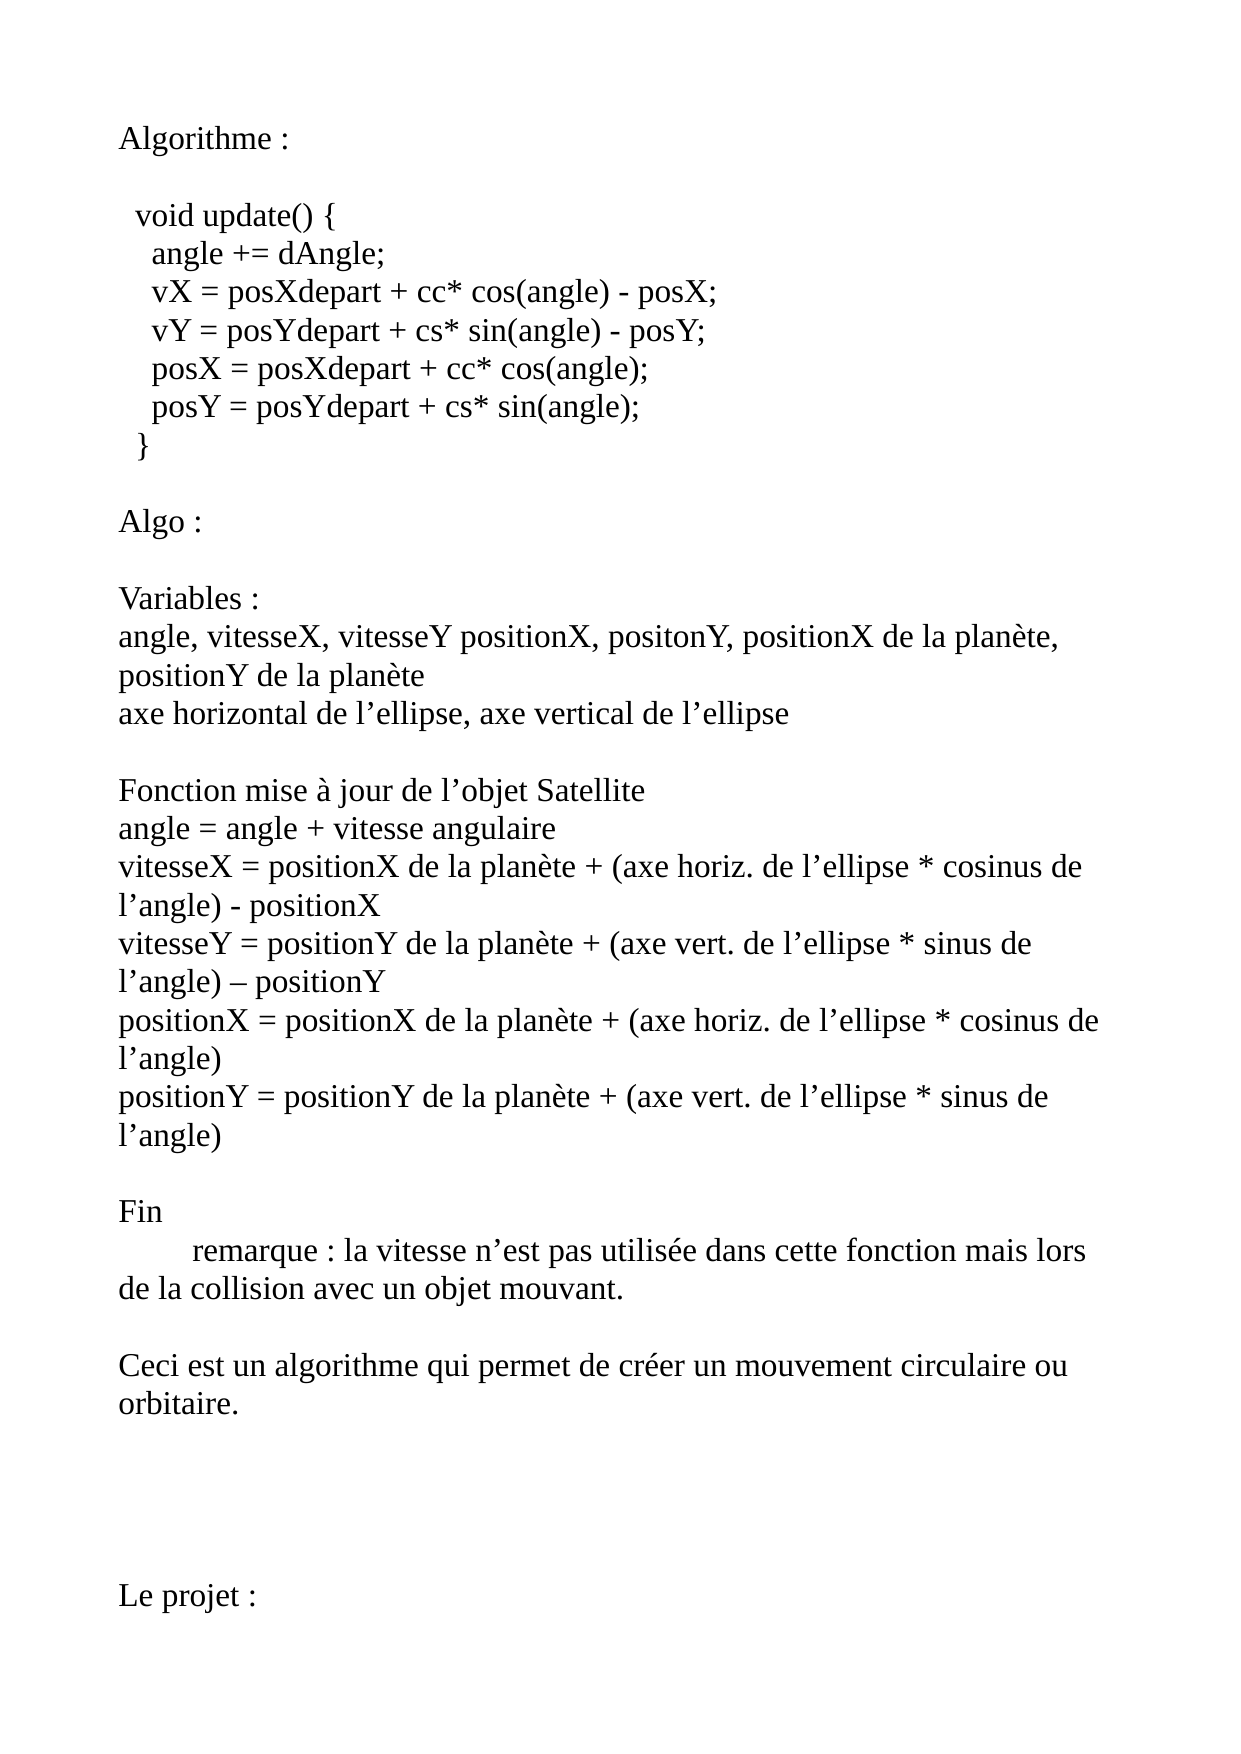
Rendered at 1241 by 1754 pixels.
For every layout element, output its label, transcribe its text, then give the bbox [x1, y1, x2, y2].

text axe horizontal de l’ellipse, axe vertical de l’ellipse [118, 693, 1122, 731]
text vX = posXdepart + cc* cos(angle) - posX; [118, 271, 1122, 310]
text vitesseY = positionY de la planète + (axe vert. de l’ellipse * sinus de l’angle) – positionY [118, 923, 1122, 1000]
text Ceci est un algorithme qui permet de créer un mouvement circulaire ou orbitaire. [118, 1345, 1122, 1421]
text angle += dAngle; [118, 233, 1122, 271]
text Algorithme : [118, 118, 1122, 156]
text positionX = positionX de la planète + (axe horiz. de l’ellipse * cosinus de l’angle) [118, 1000, 1122, 1076]
text vY = posYdepart + cs* sin(angle) - posY; [118, 310, 1122, 348]
text vitesseX = positionX de la planète + (axe horiz. de l’ellipse * cosinus de l’angle) - positionX [118, 846, 1122, 923]
text posY = posYdepart + cs* sin(angle); [118, 386, 1122, 425]
text void update() { [118, 195, 1122, 233]
text } [118, 425, 1122, 463]
text remarque : la vitesse n’est pas utilisée dans cette fonction mais lors de la collision avec un objet mouvant. [118, 1230, 1122, 1306]
text Le projet : [118, 1575, 1122, 1613]
text Fin [118, 1191, 1122, 1230]
text Variables : [118, 578, 1122, 616]
text Fonction mise à jour de l’objet Satellite [118, 770, 1122, 808]
text Algo : [118, 501, 1122, 540]
text angle, vitesseX, vitesseY positionX, positonY, positionX de la planète, positionY de la planète [118, 616, 1122, 693]
text positionY = positionY de la planète + (axe vert. de l’ellipse * sinus de l’angle) [118, 1076, 1122, 1153]
text posX = posXdepart + cc* cos(angle); [118, 348, 1122, 386]
text angle = angle + vitesse angulaire [118, 808, 1122, 846]
